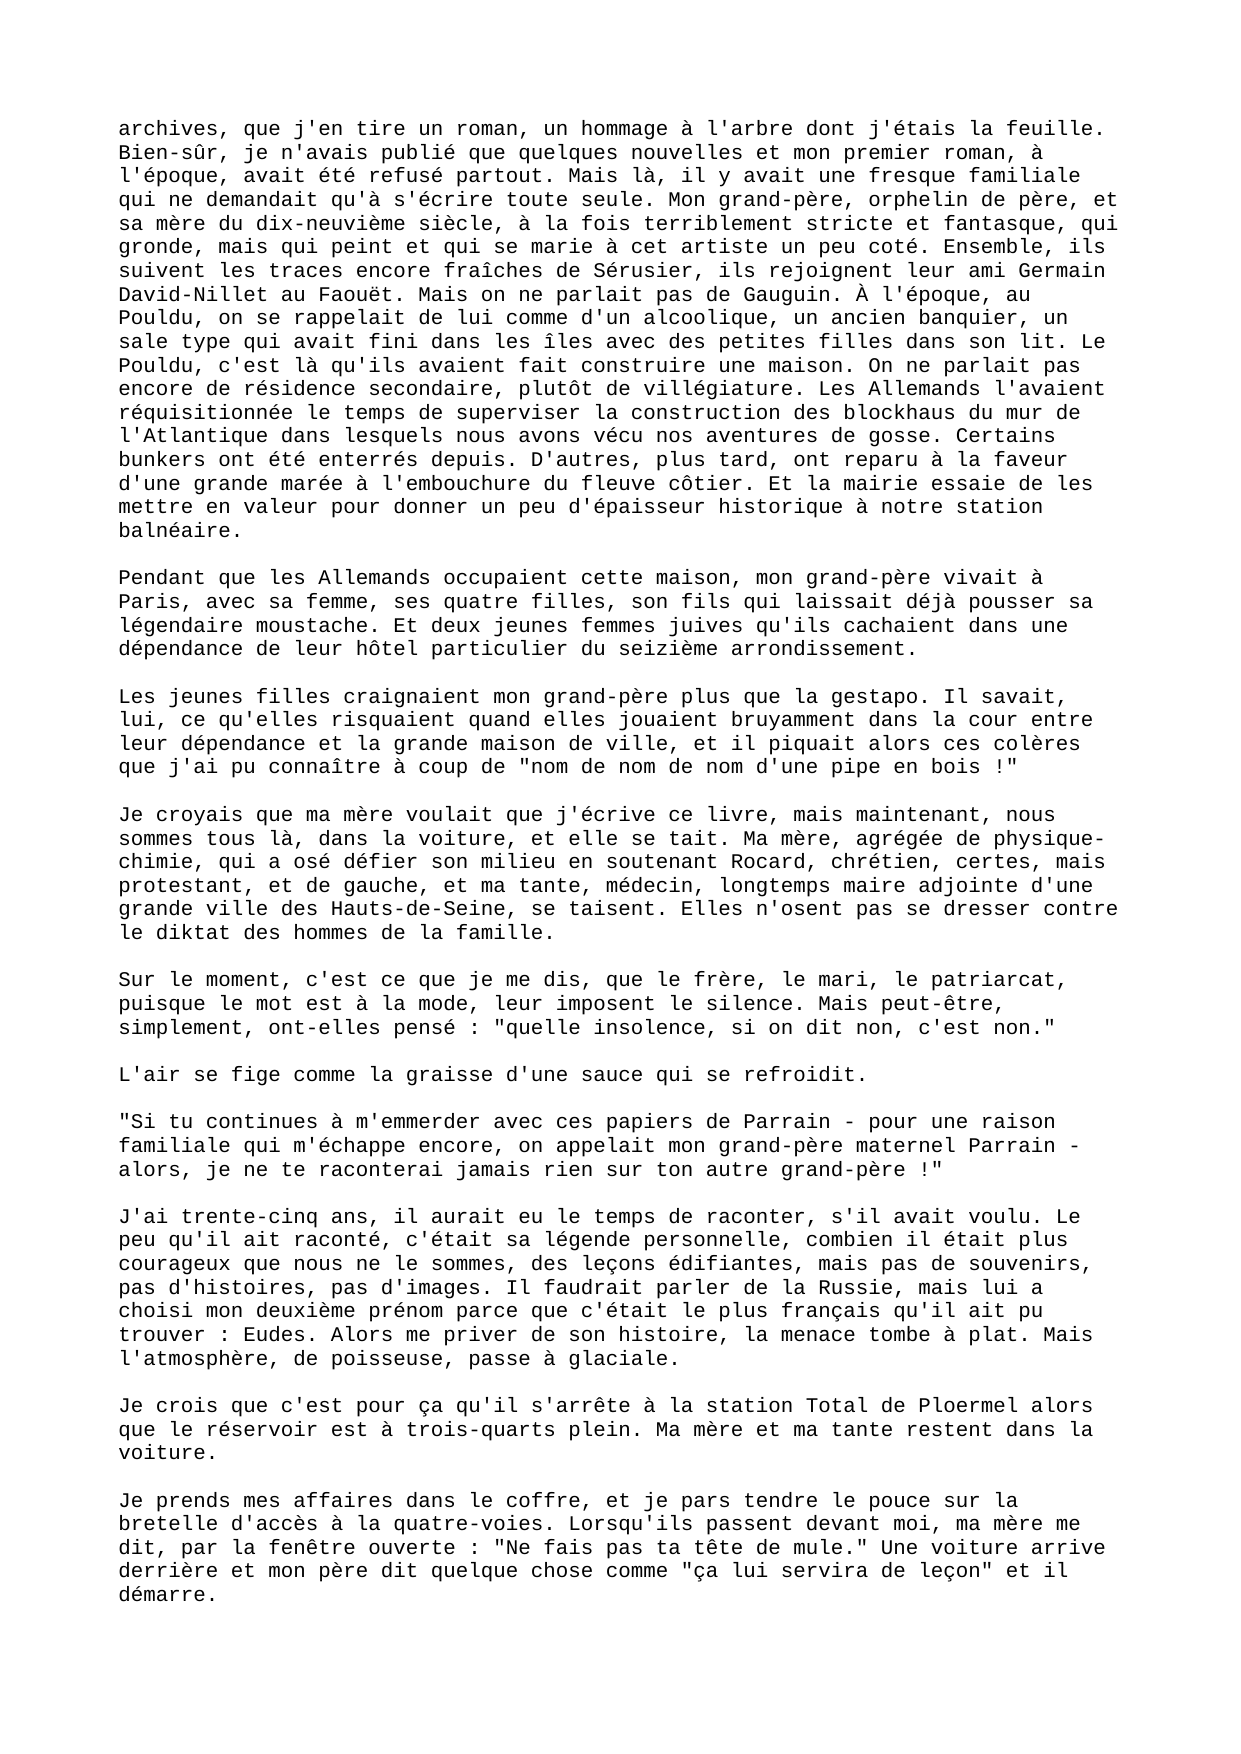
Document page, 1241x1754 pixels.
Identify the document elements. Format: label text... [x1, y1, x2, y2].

text L'air se fige comme la graisse d'une sauce qui se refroidit. [118, 1064, 1122, 1088]
text Je croyais que ma mère voulait que j'écrive ce livre, mais maintenant, nous sommes tous là, dans la voiture, et elle se tait. Ma mère, agrégée de physique-chimie, qui a osé défier son milieu en soutenant Rocard, chrétien, certes, mais protestant, et de gauche, et ma tante, médecin, longtemps maire adjointe d'une grande ville des Hauts-de-Seine, se taisent. Elles n'osent pas se dresser contre le diktat des hommes de la famille. [118, 804, 1122, 946]
text J'ai trente-cinq ans, il aurait eu le temps de raconter, s'il avait voulu. Le peu qu'il ait raconté, c'était sa légende personnelle, combien il était plus courageux que nous ne le sommes, des leçons édifiantes, mais pas de souvenirs, pas d'histoires, pas d'images. Il faudrait parler de la Russie, mais lui a choisi mon deuxième prénom parce que c'était le plus français qu'il ait pu trouver : Eudes. Alors me priver de son histoire, la menace tombe à plat. Mais l'atmosphère, de poisseuse, passe à glaciale. [118, 1206, 1122, 1371]
text Pendant que les Allemands occupaient cette maison, mon grand-père vivait à Paris, avec sa femme, ses quatre filles, son fils qui laissait déjà pousser sa légendaire moustache. Et deux jeunes femmes juives qu'ils cachaient dans une dépendance de leur hôtel particulier du seizième arrondissement. [118, 567, 1122, 662]
text archives, que j'en tire un roman, un hommage à l'arbre dont j'étais la feuille. Bien-sûr, je n'avais publié que quelques nouvelles et mon premier roman, à l'époque, avait été refusé partout. Mais là, il y avait une fresque familiale qui ne demandait qu'à s'écrire toute seule. Mon grand-père, orphelin de père, et sa mère du dix-neuvième siècle, à la fois terriblement stricte et fantasque, qui gronde, mais qui peint et qui se marie à cet artiste un peu coté. Ensemble, ils suivent les traces encore fraîches de Sérusier, ils rejoignent leur ami Germain David-Nillet au Faouët. Mais on ne parlait pas de Gauguin. À l'époque, au Pouldu, on se rappelait de lui comme d'un alcoolique, un ancien banquier, un sale type qui avait fini dans les îles avec des petites filles dans son lit. Le Pouldu, c'est là qu'ils avaient fait construire une maison. On ne parlait pas encore de résidence secondaire, plutôt de villégiature. Les Allemands l'avaient réquisitionnée le temps de superviser la construction des blockhaus du mur de l'Atlantique dans lesquels nous avons vécu nos aventures de gosse. Certains bunkers ont été enterrés depuis. D'autres, plus tard, ont reparu à la faveur d'une grande marée à l'embouchure du fleuve côtier. Et la mairie essaie de les mettre en valeur pour donner un peu d'épaisseur historique à notre station balnéaire. [118, 118, 1122, 544]
text "Si tu continues à m'emmerder avec ces papiers de Parrain - pour une raison familiale qui m'échappe encore, on appelait mon grand-père maternel Parrain - alors, je ne te raconterai jamais rien sur ton autre grand-père !" [118, 1111, 1122, 1182]
text Je prends mes affaires dans le coffre, et je pars tendre le pouce sur la bretelle d'accès à la quatre-voies. Lorsqu'ils passent devant moi, ma mère me dit, par la fenêtre ouverte : "Ne fais pas ta tête de mule." Une voiture arrive derrière et mon père dit quelque chose comme "ça lui servira de leçon" et il démarre. [118, 1489, 1122, 1608]
text Sur le moment, c'est ce que je me dis, que le frère, le mari, le patriarcat, puisque le mot est à la mode, leur imposent le silence. Mais peut-être, simplement, ont-elles pensé : "quelle insolence, si on dit non, c'est non." [118, 969, 1122, 1040]
text Les jeunes filles craignaient mon grand-père plus que la gestapo. Il savait, lui, ce qu'elles risquaient quand elles jouaient bruyamment dans la cour entre leur dépendance et la grande maison de ville, et il piquait alors ces colères que j'ai pu connaître à coup de "nom de nom de nom d'une pipe en bois !" [118, 686, 1122, 780]
text Je crois que c'est pour ça qu'il s'arrête à la station Total de Ploermel alors que le réservoir est à trois-quarts plein. Ma mère et ma tante restent dans la voiture. [118, 1395, 1122, 1466]
